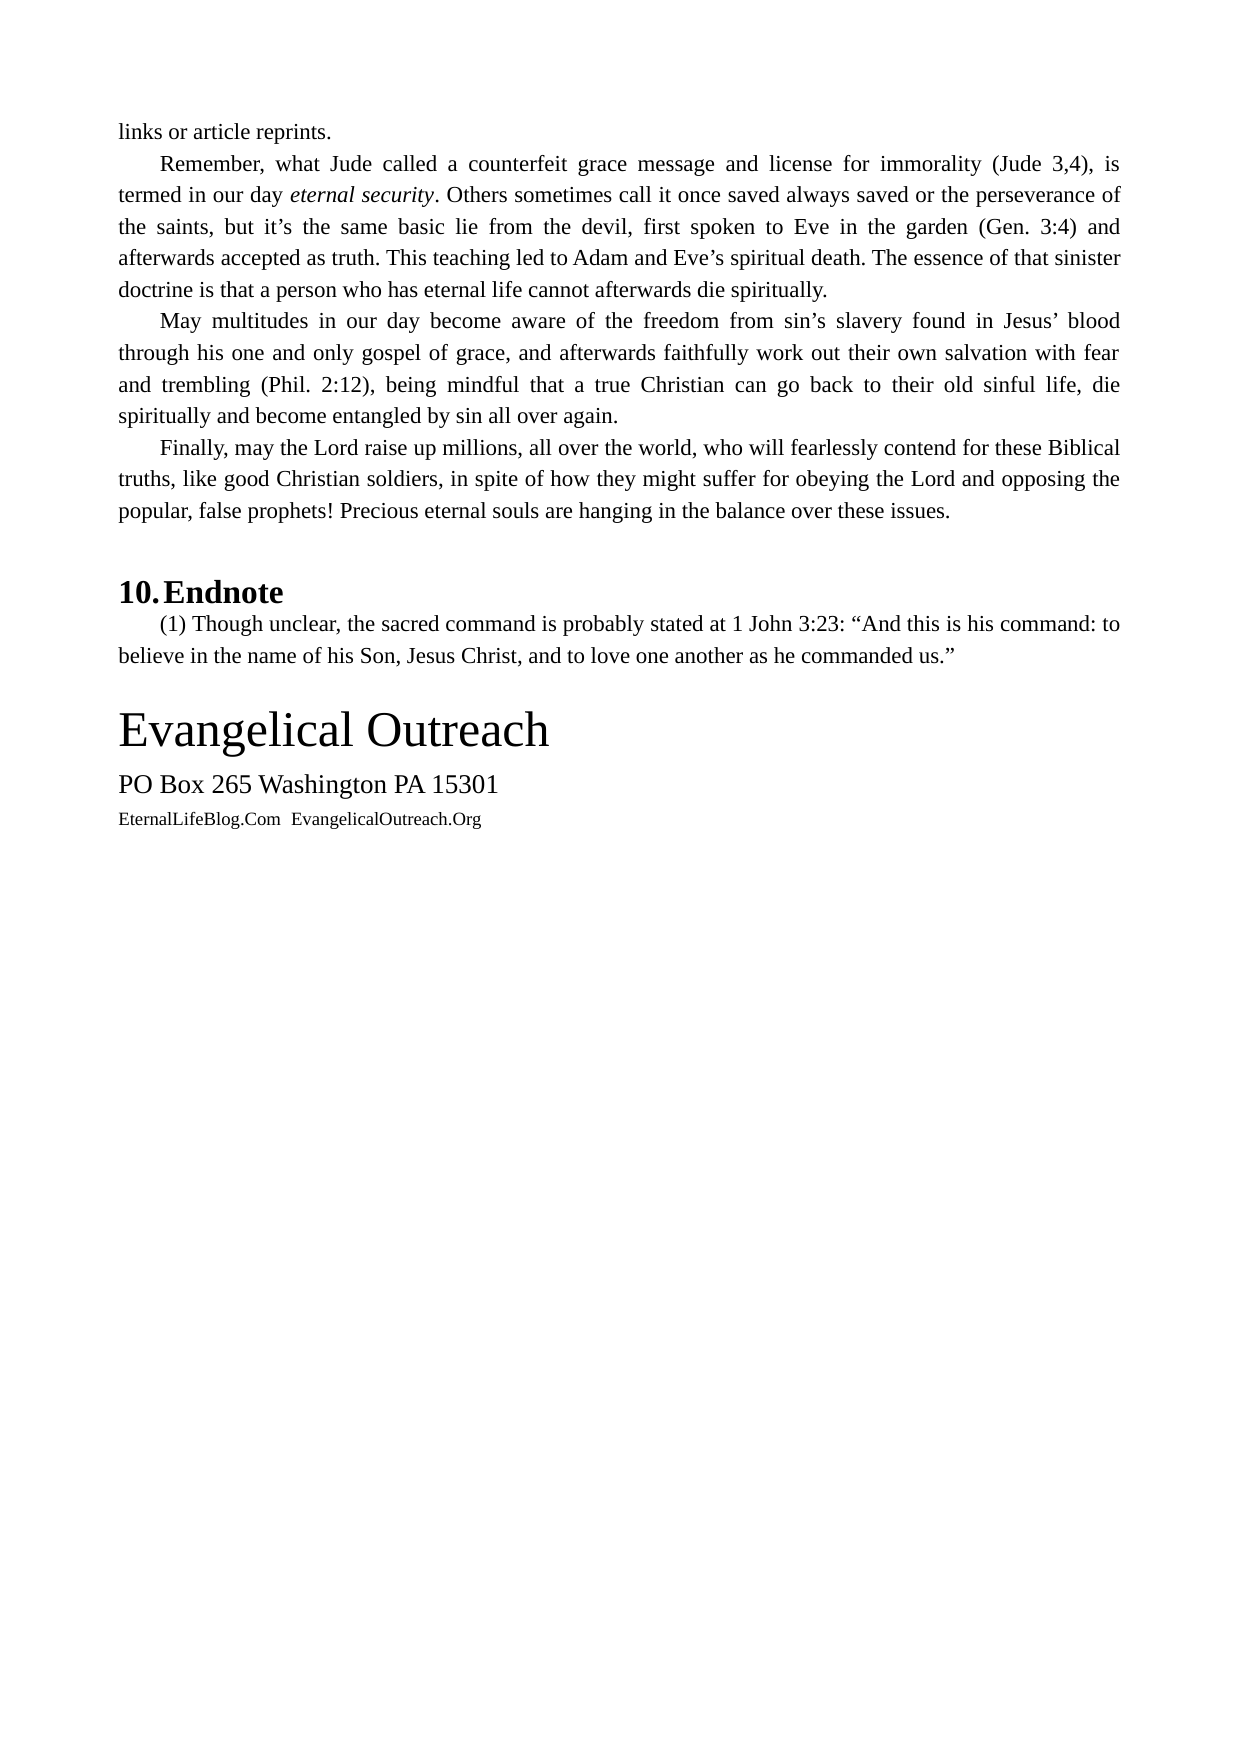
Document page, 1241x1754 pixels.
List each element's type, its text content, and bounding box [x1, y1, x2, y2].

text Finally, may the Lord raise up millions, all over the world, who will fearlessly contend for these Biblical truths, like good Christian soldiers, in spite of how they might suffer for obeying the Lord and opposing the popular, false prophets! Precious eternal souls are hanging in the balance over these issues. [118, 434, 1122, 523]
text May multitudes in our day become aware of the freedom from sin’s slavery found in Jesus’ blood through his one and only gospel of grace, and afterwards faithfully work out their own salvation with fear and trembling (Phil. 2:12), being mindful that a true Christian can go back to their old sinful life, die spiritually and become entangled by sin all over again. [118, 307, 1122, 428]
text Remember, what Jude called a counterfeit grace message and license for immorality (Jude 3,4), is termed in our day eternal security. Others sometimes call it once saved always saved or the perseverance of the saints, but it’s the same basic lie from the devil, first spoken to Eve in the garden (Gen. 3:4) and afterwards accepted as truth. This teaching led to Adam and Eve’s spiritual death. The essence of that sinister doctrine is that a person who has eternal life cannot afterwards die spiritually. [118, 150, 1122, 302]
subtitle Endnote [118, 572, 1122, 610]
text Evangelical Outreach [118, 699, 1122, 757]
text links or article reprints. [118, 118, 1122, 144]
text PO Box 265 Washington PA 15301 [118, 768, 1122, 799]
text (1) Though unclear, the sacred command is probably stated at 1 John 3:23: “And this is his command: to believe in the name of his Son, Jesus Christ, and to love one another as he commanded us.” [118, 610, 1122, 668]
text EternalLifeBlog.Com EvangelicalOutreach.Org [118, 806, 1122, 831]
